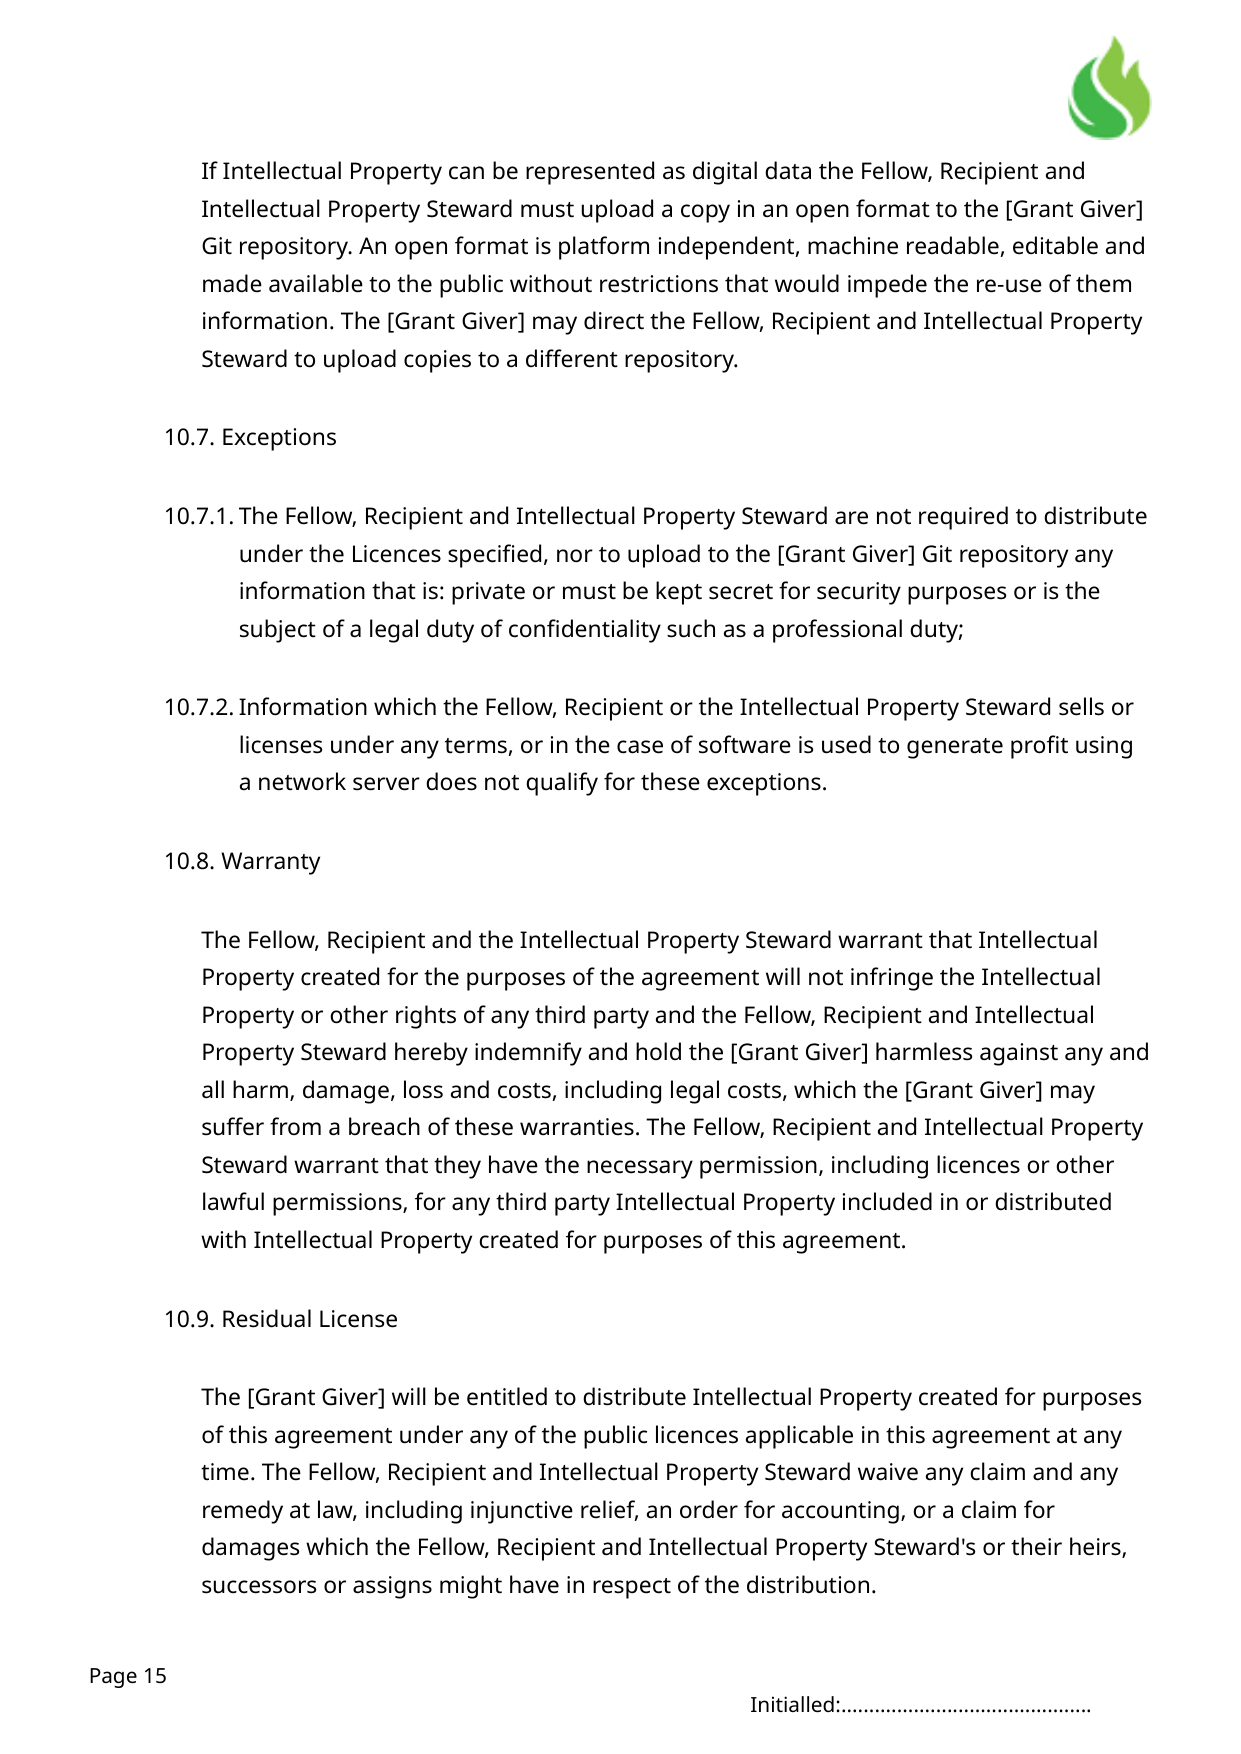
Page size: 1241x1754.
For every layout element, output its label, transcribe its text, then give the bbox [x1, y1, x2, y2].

subtitle Residual License [163, 1302, 1152, 1334]
subtitle If Intellectual Property can be represented as digital data the Fellow, Recipient and Intellectual Property Steward must upload a copy in an open format to the [Grant Giver] Git repository. An open format is platform independent, machine readable, editable and made available to the public without restrictions that would impede the re-use of them information. The [Grant Giver] may direct the Fellow, Recipient and Intellectual Property Steward to upload copies to a different repository. [163, 155, 1152, 374]
subtitle The Fellow, Recipient and Intellectual Property Steward are not required to distribute under the Licences specified, nor to upload to the [Grant Giver] Git repository any information that is: private or must be kept secret for security purposes or is the subject of a legal duty of confidentiality such as a professional duty; [163, 500, 1152, 644]
subtitle The [Grant Giver] will be entitled to distribute Intellectual Property created for purposes of this agreement under any of the public licences applicable in this agreement at any time. The Fellow, Recipient and Intellectual Property Steward waive any claim and any remedy at law, including injunctive relief, an order for accounting, or a claim for damages which the Fellow, Recipient and Intellectual Property Steward's or their heirs, successors or assigns might have in respect of the distribution. [163, 1381, 1152, 1600]
picture [1089, 35, 1152, 114]
subtitle Warranty [163, 845, 1152, 876]
subtitle The Fellow, Recipient and the Intellectual Property Steward warrant that Intellectual Property created for the purposes of the agreement will not infringe the Intellectual Property or other rights of any third party and the Fellow, Recipient and Intellectual Property Steward hereby indemnify and hold the [Grant Giver] harmless against any and all harm, damage, loss and costs, including legal costs, which the [Grant Giver] may suffer from a breach of these warranties. The Fellow, Recipient and Intellectual Property Steward warrant that they have the necessary permission, including licences or other lawful permissions, for any third party Intellectual Property included in or distributed with Intellectual Property created for purposes of this agreement. [163, 924, 1152, 1255]
subtitle Information which the Fellow, Recipient or the Intellectual Property Steward sells or licenses under any terms, or in the case of software is used to generate profit using a network server does not qualify for these exceptions. [163, 691, 1152, 797]
subtitle Exceptions [163, 421, 1152, 452]
